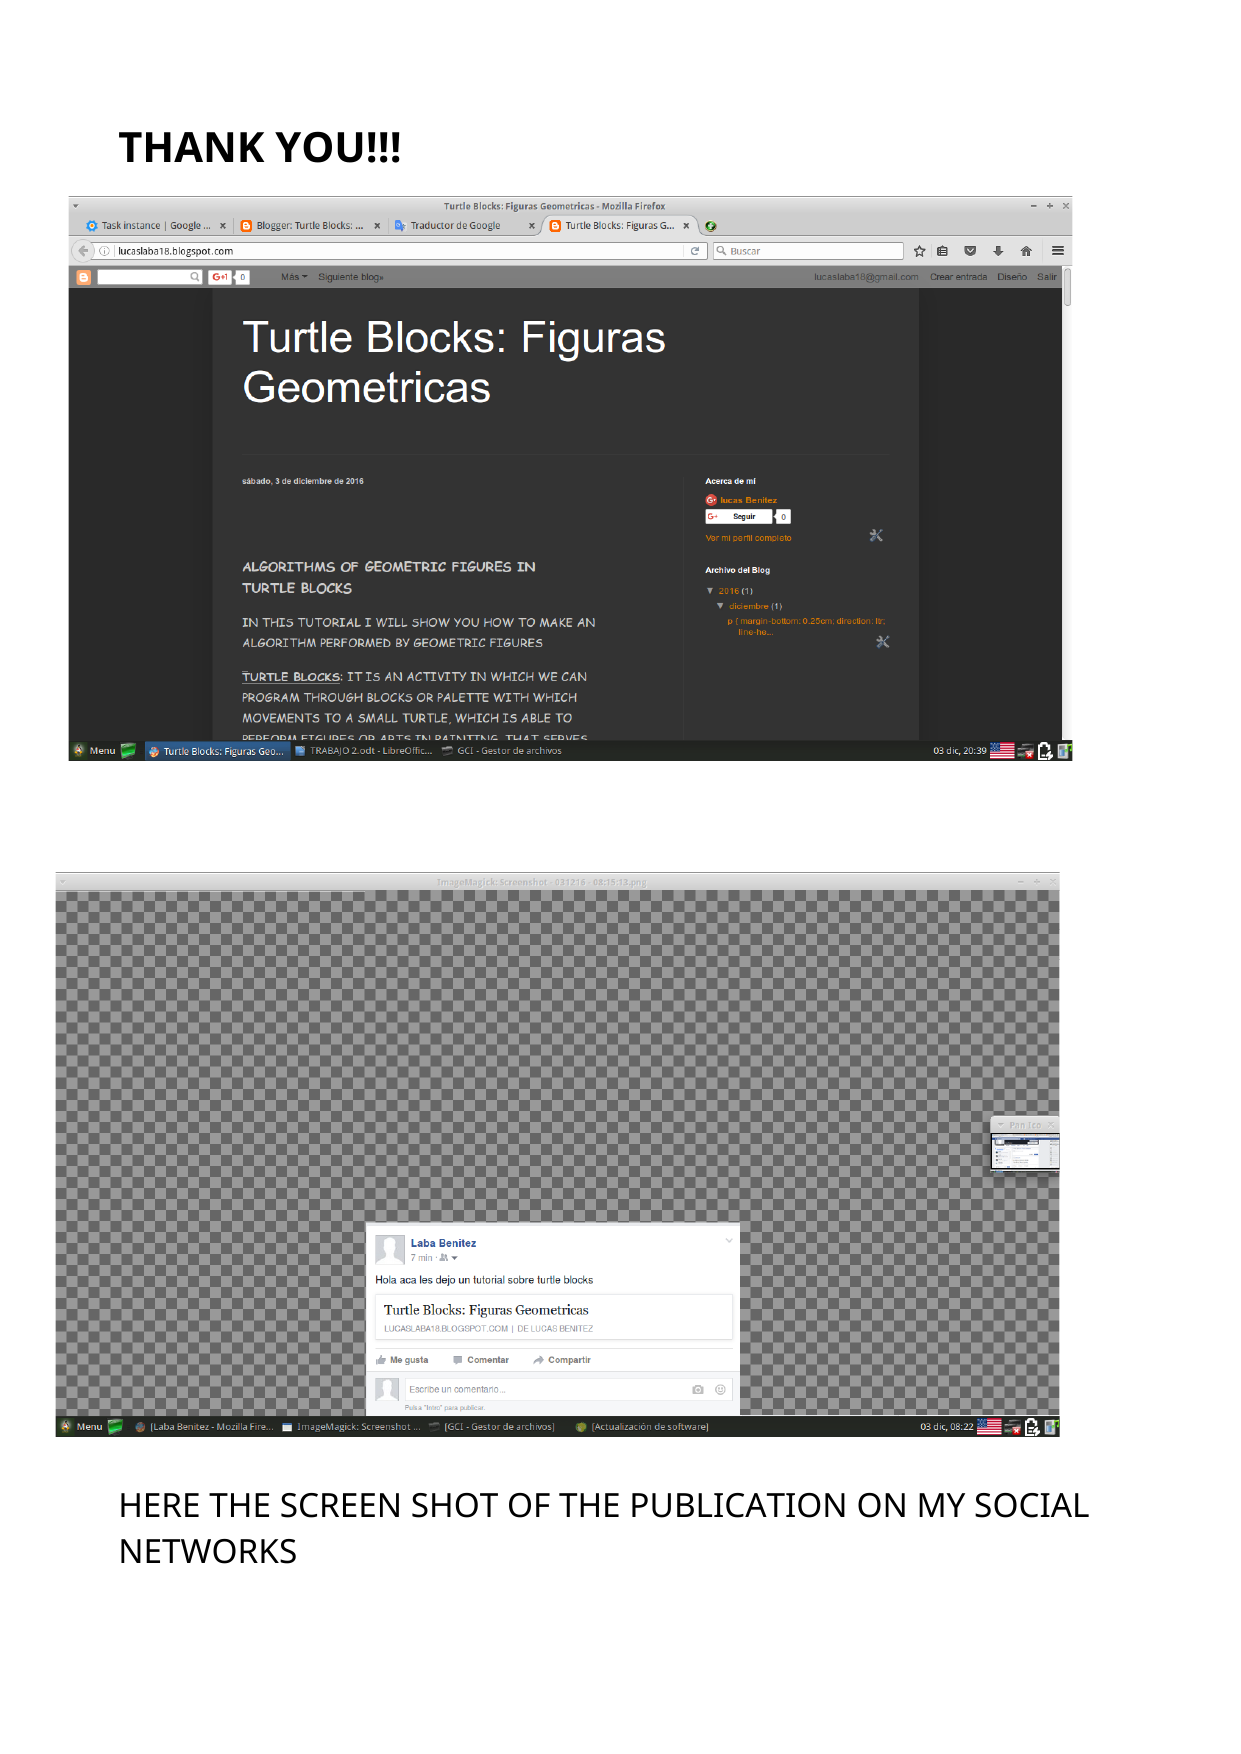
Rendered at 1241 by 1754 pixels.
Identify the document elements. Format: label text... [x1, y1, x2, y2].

text HERE THE SCREEN SHOT OF THE PUBLICATION ON MY SOCIAL NETWORKS [118, 1482, 1122, 1573]
picture [68, 196, 1073, 761]
picture [55, 872, 1060, 1437]
text THANK YOU!!! [118, 118, 1122, 175]
